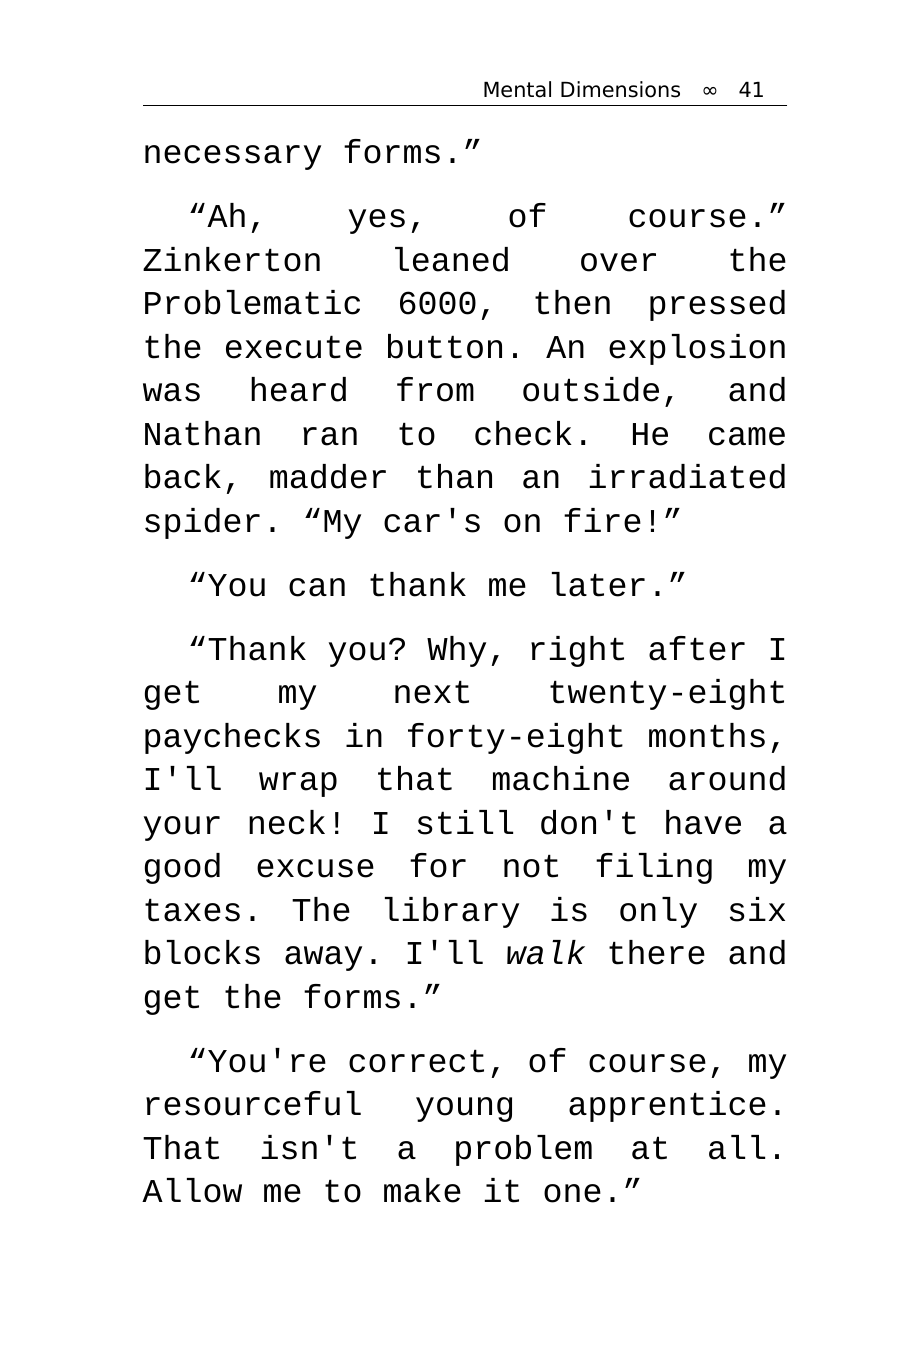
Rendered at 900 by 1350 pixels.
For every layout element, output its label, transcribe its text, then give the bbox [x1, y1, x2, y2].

text “You can thank me later.” [142, 568, 787, 606]
text “Thank you? Why, right after I get my next twenty-eight paychecks in forty-eight months, I'll wrap that machine around your neck! I still don't have a good excuse for not filing my taxes. The library is only six blocks away. I'll walk there and get the forms.” [142, 633, 787, 1018]
text necessary forms.” [142, 136, 787, 174]
text “You're correct, of course, my resourceful young apprentice. That isn't a problem at all. Allow me to make it one.” [142, 1044, 787, 1213]
text “Ah, yes, of course.” Zinkerton leaned over the Problematic 6000, then pressed the execute button. An explosion was heard from outside, and Nathan ran to check. He came back, madder than an irradiated spider. “My car's on fire!” [142, 200, 787, 542]
